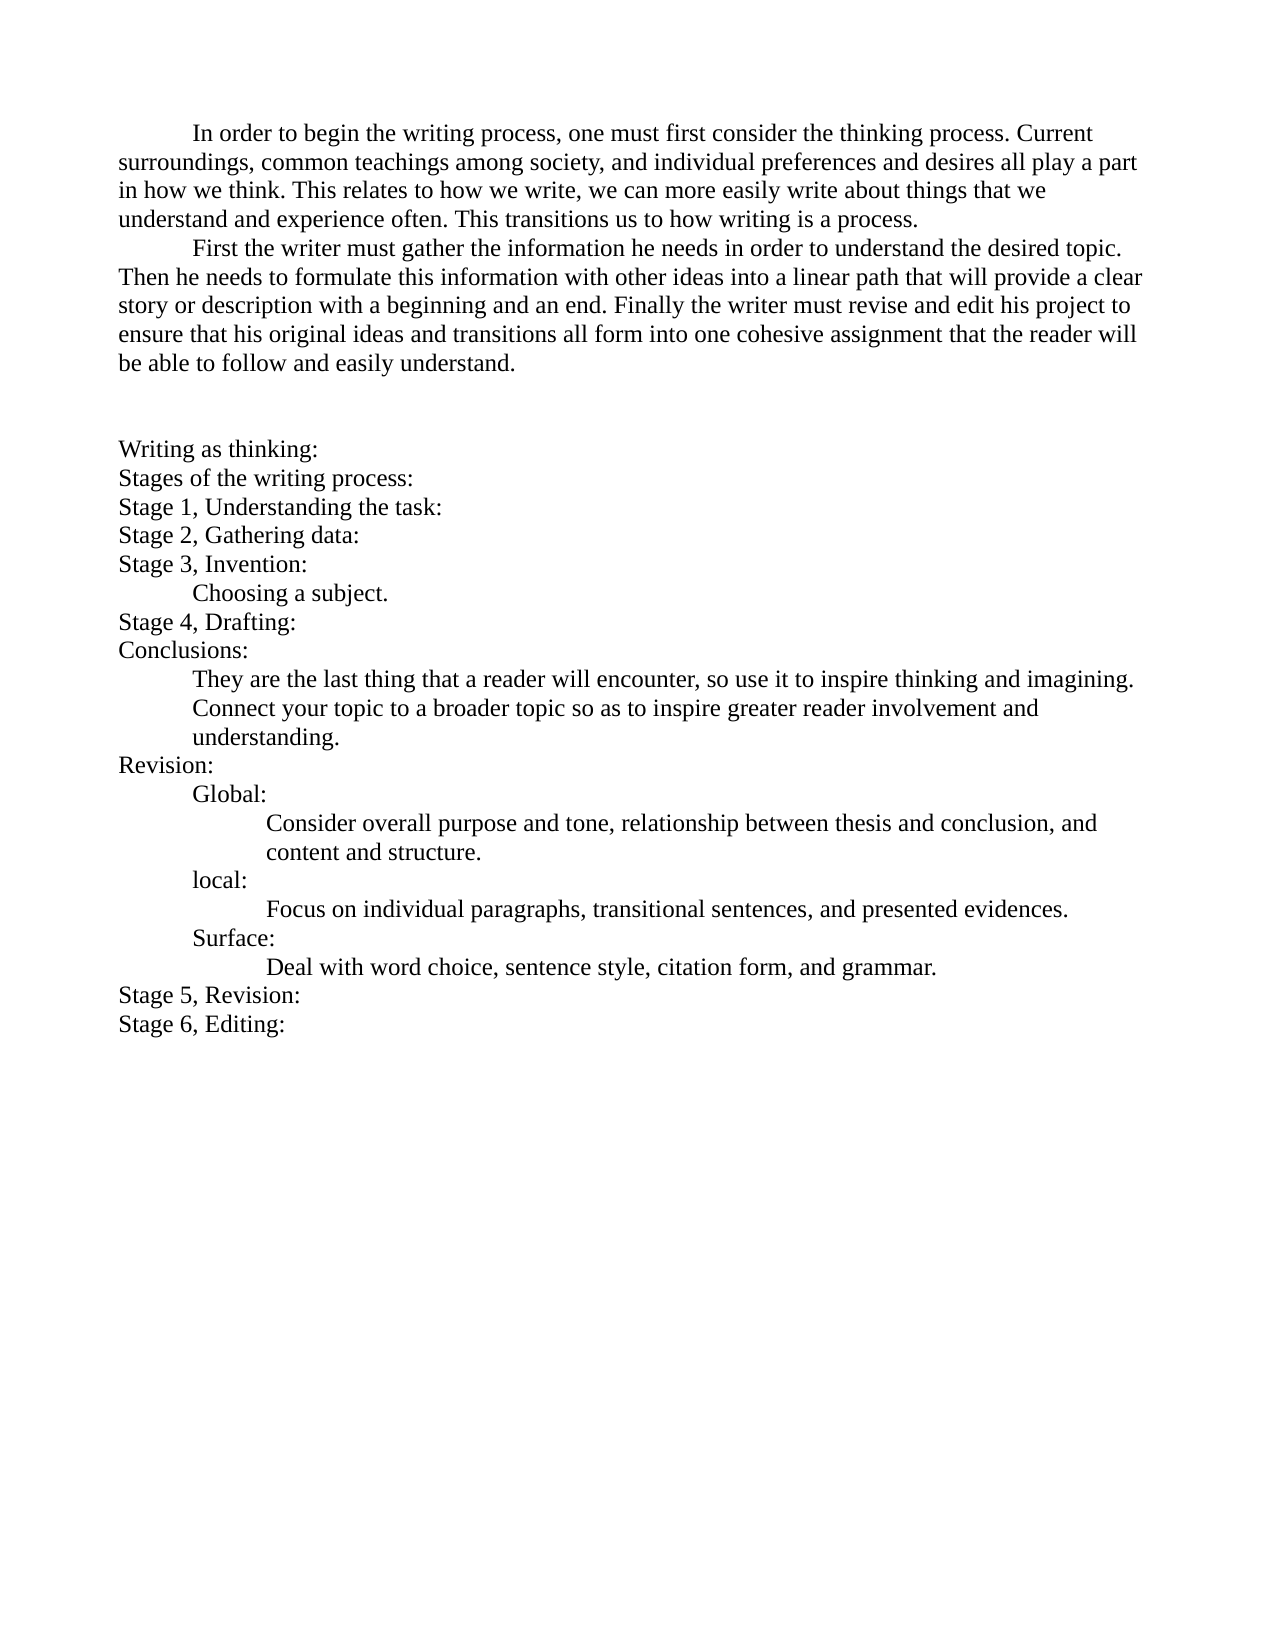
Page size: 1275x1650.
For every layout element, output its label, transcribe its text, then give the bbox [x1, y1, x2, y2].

text Consider overall purpose and tone, relationship between thesis and conclusion, and content and structure. [118, 808, 1157, 866]
text Surface: [118, 923, 1157, 952]
text Stage 2, Gathering data: [118, 521, 1157, 549]
text Stage 5, Revision: [118, 981, 1157, 1009]
text Stage 1, Understanding the task: [118, 492, 1157, 521]
text Connect your topic to a broader topic so as to inspire greater reader involvement and understanding. [118, 693, 1157, 751]
text In order to begin the writing process, one must first consider the thinking process. Current surroundings, common teachings among society, and individual preferences and desires all play a part in how we think. This relates to how we write, we can more easily write about things that we understand and experience often. This transitions us to how writing is a process. [118, 118, 1157, 233]
text Choosing a subject. [118, 578, 1157, 607]
text Stage 6, Editing: [118, 1009, 1157, 1038]
text Stage 4, Drafting: [118, 607, 1157, 636]
text Focus on individual paragraphs, transitional sentences, and presented evidences. [118, 894, 1157, 923]
text Stages of the writing process: [118, 463, 1157, 492]
text First the writer must gather the information he needs in order to understand the desired topic. Then he needs to formulate this information with other ideas into a linear path that will provide a clear story or description with a beginning and an end. Finally the writer must revise and edit his project to ensure that his original ideas and transitions all form into one cohesive assignment that the reader will be able to follow and easily understand. [118, 233, 1157, 377]
text Writing as thinking: [118, 434, 1157, 463]
text Stage 3, Invention: [118, 549, 1157, 578]
text Deal with word choice, sentence style, citation form, and grammar. [118, 952, 1157, 981]
text Revision: [118, 751, 1157, 779]
text Conclusions: [118, 636, 1157, 664]
text They are the last thing that a reader will encounter, so use it to inspire thinking and imagining. [118, 664, 1157, 693]
text Global: [118, 779, 1157, 808]
text local: [118, 866, 1157, 894]
